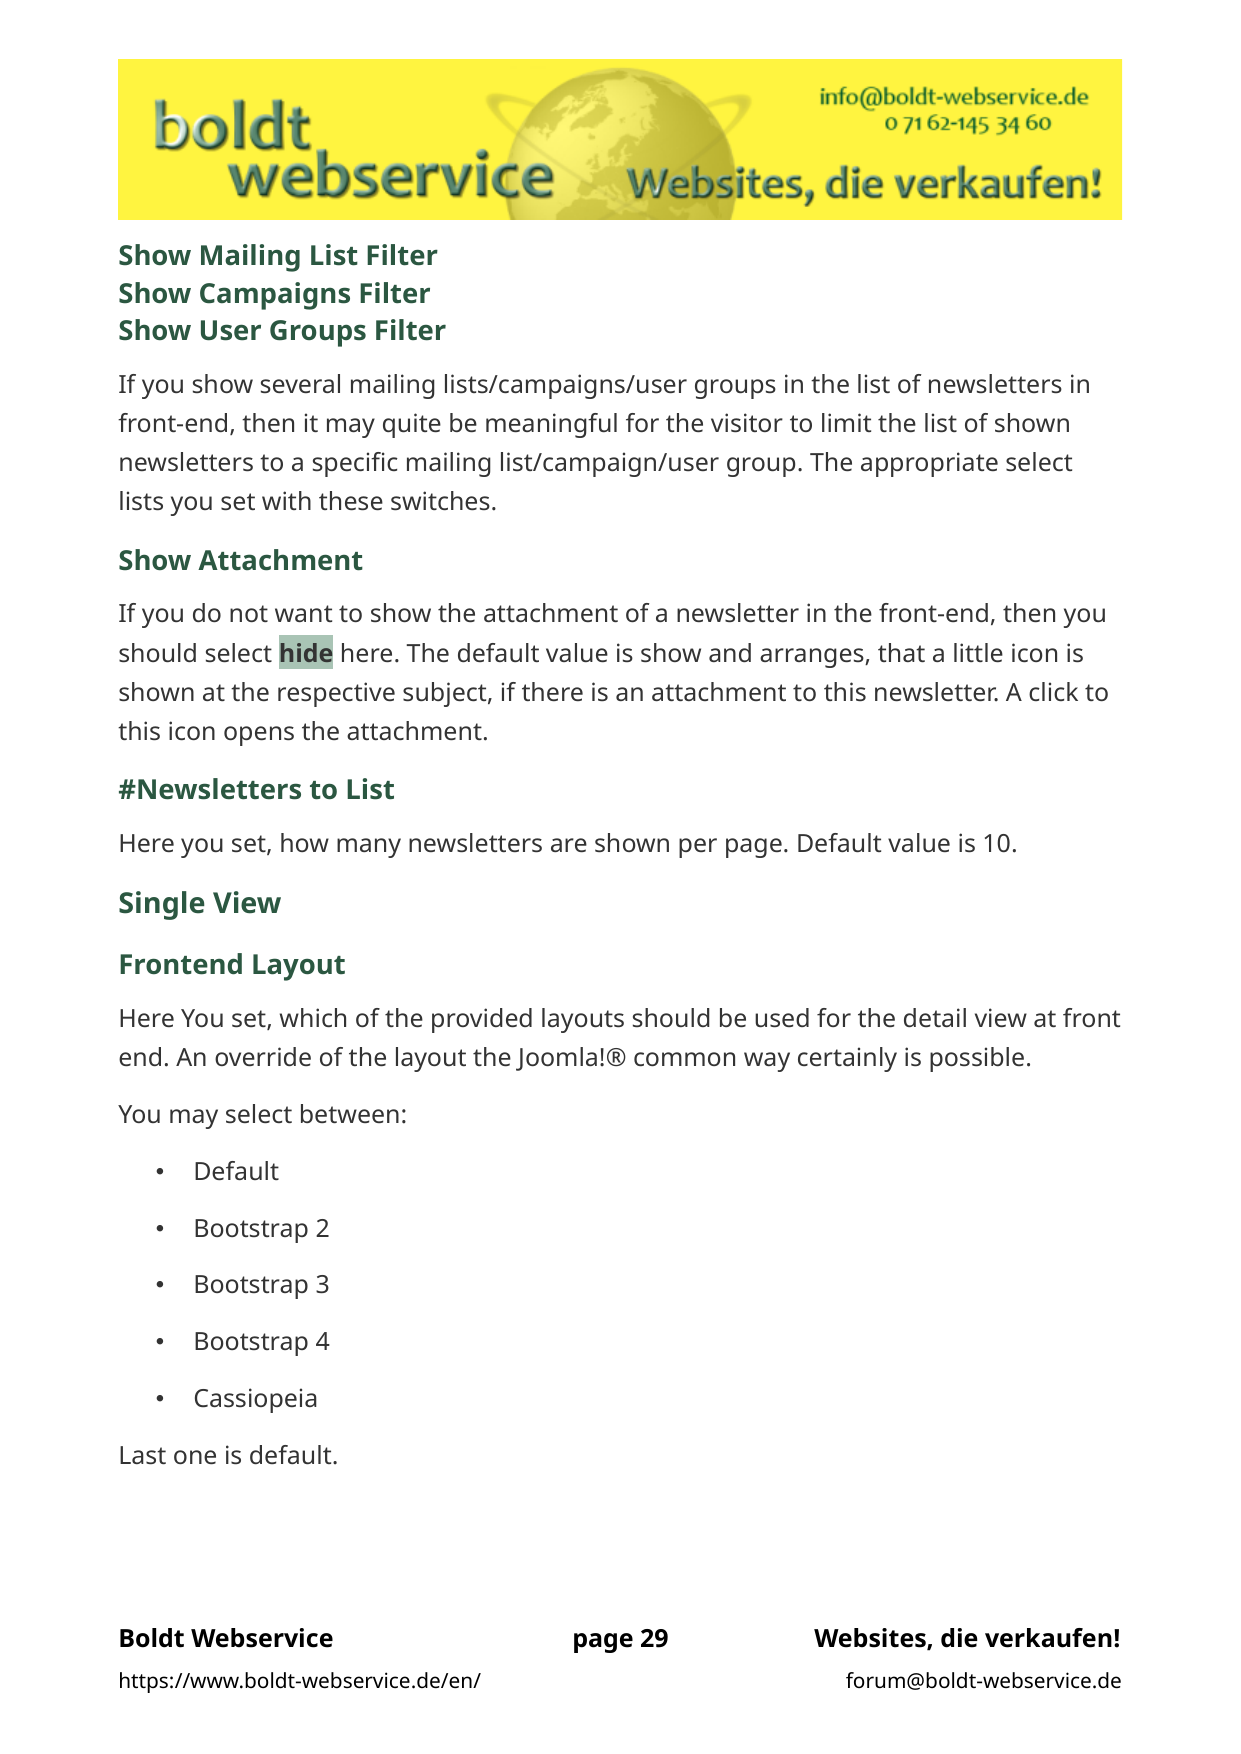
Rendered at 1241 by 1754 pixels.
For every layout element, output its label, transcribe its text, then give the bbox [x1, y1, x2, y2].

text Last one is default. [118, 1438, 1122, 1472]
text If you show several mailing lists/campaigns/user groups in the list of newsletters in front-end, then it may quite be meaningful for the visitor to limit the list of shown newsletters to a specific mailing list/campaign/user group. The appropriate select lists you set with these switches. [118, 366, 1122, 518]
subtitle #Newsletters to List [118, 770, 1122, 808]
subtitle Single View [118, 882, 1122, 922]
picture [118, 59, 1123, 220]
text Here You set, which of the provided layouts should be used for the detail view at front end. An override of the layout the Joomla!® common way certainly is possible. [118, 1001, 1122, 1074]
subtitle Show Attachment [118, 541, 1122, 578]
text Here you set, how many newsletters are shown per page. Default value is 10. [118, 826, 1122, 860]
list Bootstrap 4 [156, 1324, 1122, 1358]
subtitle Show Mailing List Filter Show Campaigns Filter Show User Groups Filter [118, 236, 1122, 349]
text If you do not want to show the attachment of a newsletter in the front-end, then you should select hide here. The default value is show and arranges, that a little icon is shown at the respective subject, if there is an attachment to this newsletter. A click to this icon opens the attachment. [118, 596, 1122, 748]
list Cassiopeia [156, 1381, 1122, 1415]
text You may select between: [118, 1097, 1122, 1131]
list Bootstrap 3 [156, 1267, 1122, 1301]
list Bootstrap 2 [156, 1210, 1122, 1244]
list Default [156, 1153, 1122, 1187]
subtitle Frontend Layout [118, 945, 1122, 983]
